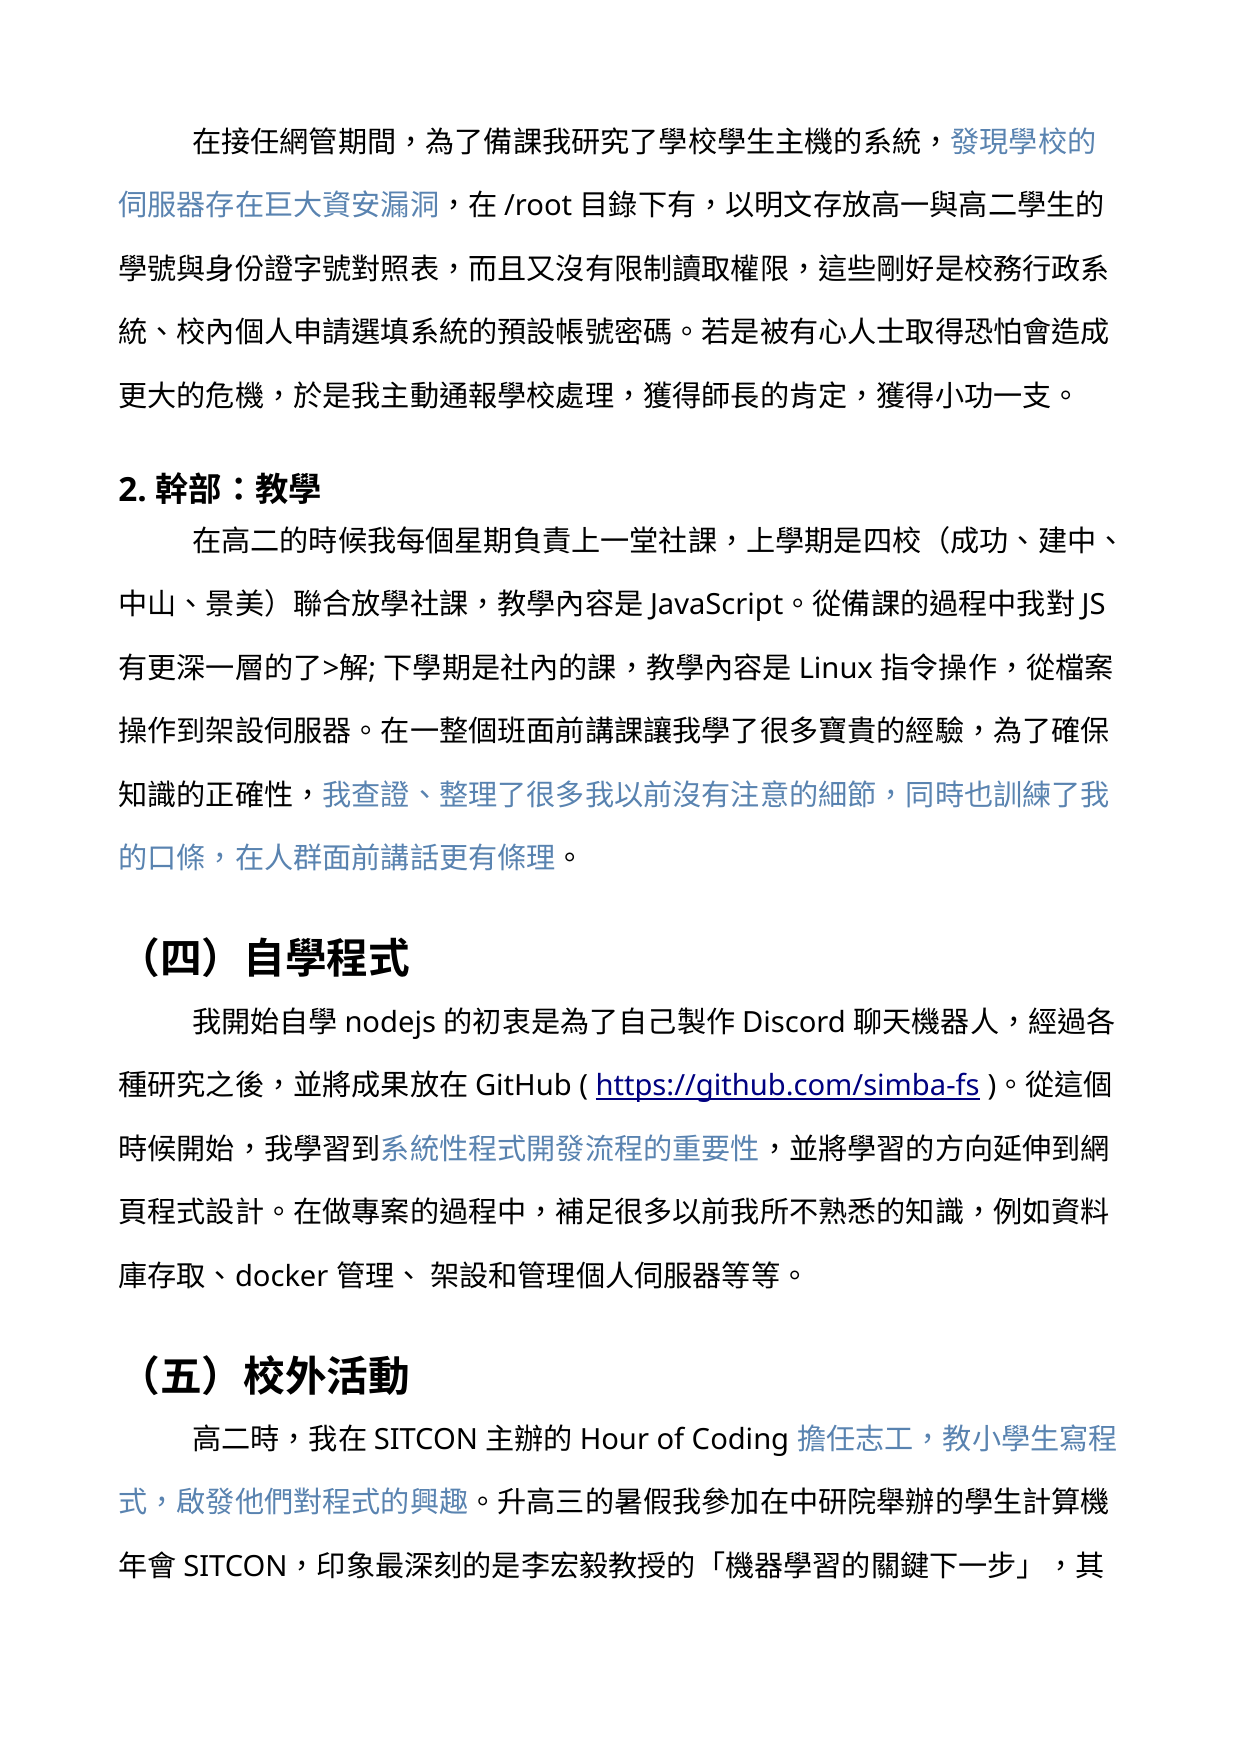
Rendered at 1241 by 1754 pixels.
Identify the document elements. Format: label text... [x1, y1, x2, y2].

subtitle （四）自學程式 [118, 925, 1122, 986]
text 我開始自學 nodejs 的初衷是為了自己製作 Discord 聊天機器人，經過各種研究之後，並將成果放在 GitHub ( https://github.com/simba-fs )。從這個時候開始，我學習到系統性程式開發流程的重要性，並將學習的方向延伸到網頁程式設計。在做專案的過程中，補足很多以前我所不熟悉的知識，例如資料庫存取、docker 管理、 架設和管理個人伺服器等等。 [118, 998, 1122, 1294]
text 高二時，我在 SITCON 主辦的 Hour of Coding 擔任志工，教小學生寫程式，啟發他們對程式的興趣。升高三的暑假我參加在中研院舉辦的學生計算機年會 SITCON，印象最深刻的是李宏毅教授的「機器學習的關鍵下一步」，其 [118, 1416, 1122, 1585]
text 在接任網管期間，為了備課我研究了學校學生主機的系統，發現學校的伺服器存在巨大資安漏洞，在 /root 目錄下有，以明文存放高一與高二學生的學號與身份證字號對照表，而且又沒有限制讀取權限，這些剛好是校務行政系統、校內個人申請選填系統的預設帳號密碼。若是被有心人士取得恐怕會造成更大的危機，於是我主動通報學校處理，獲得師長的肯定，獲得小功一支。 [118, 118, 1122, 414]
subtitle 2. 幹部：教學 [118, 463, 1122, 511]
subtitle （五）校外活動 [118, 1343, 1122, 1403]
text 在高二的時候我每個星期負責上一堂社課，上學期是四校（成功、建中、中山、景美）聯合放學社課，教學內容是 JavaScript。從備課的過程中我對 JS 有更深一層的了>解; 下學期是社內的課，教學內容是 Linux 指令操作，從檔案操作到架設伺服器。在一整個班面前講課讓我學了很多寶貴的經驗，為了確保知識的正確性，我查證、整理了很多我以前沒有注意的細節，同時也訓練了我的口條，在人群面前講話更有條理。 [118, 517, 1122, 877]
